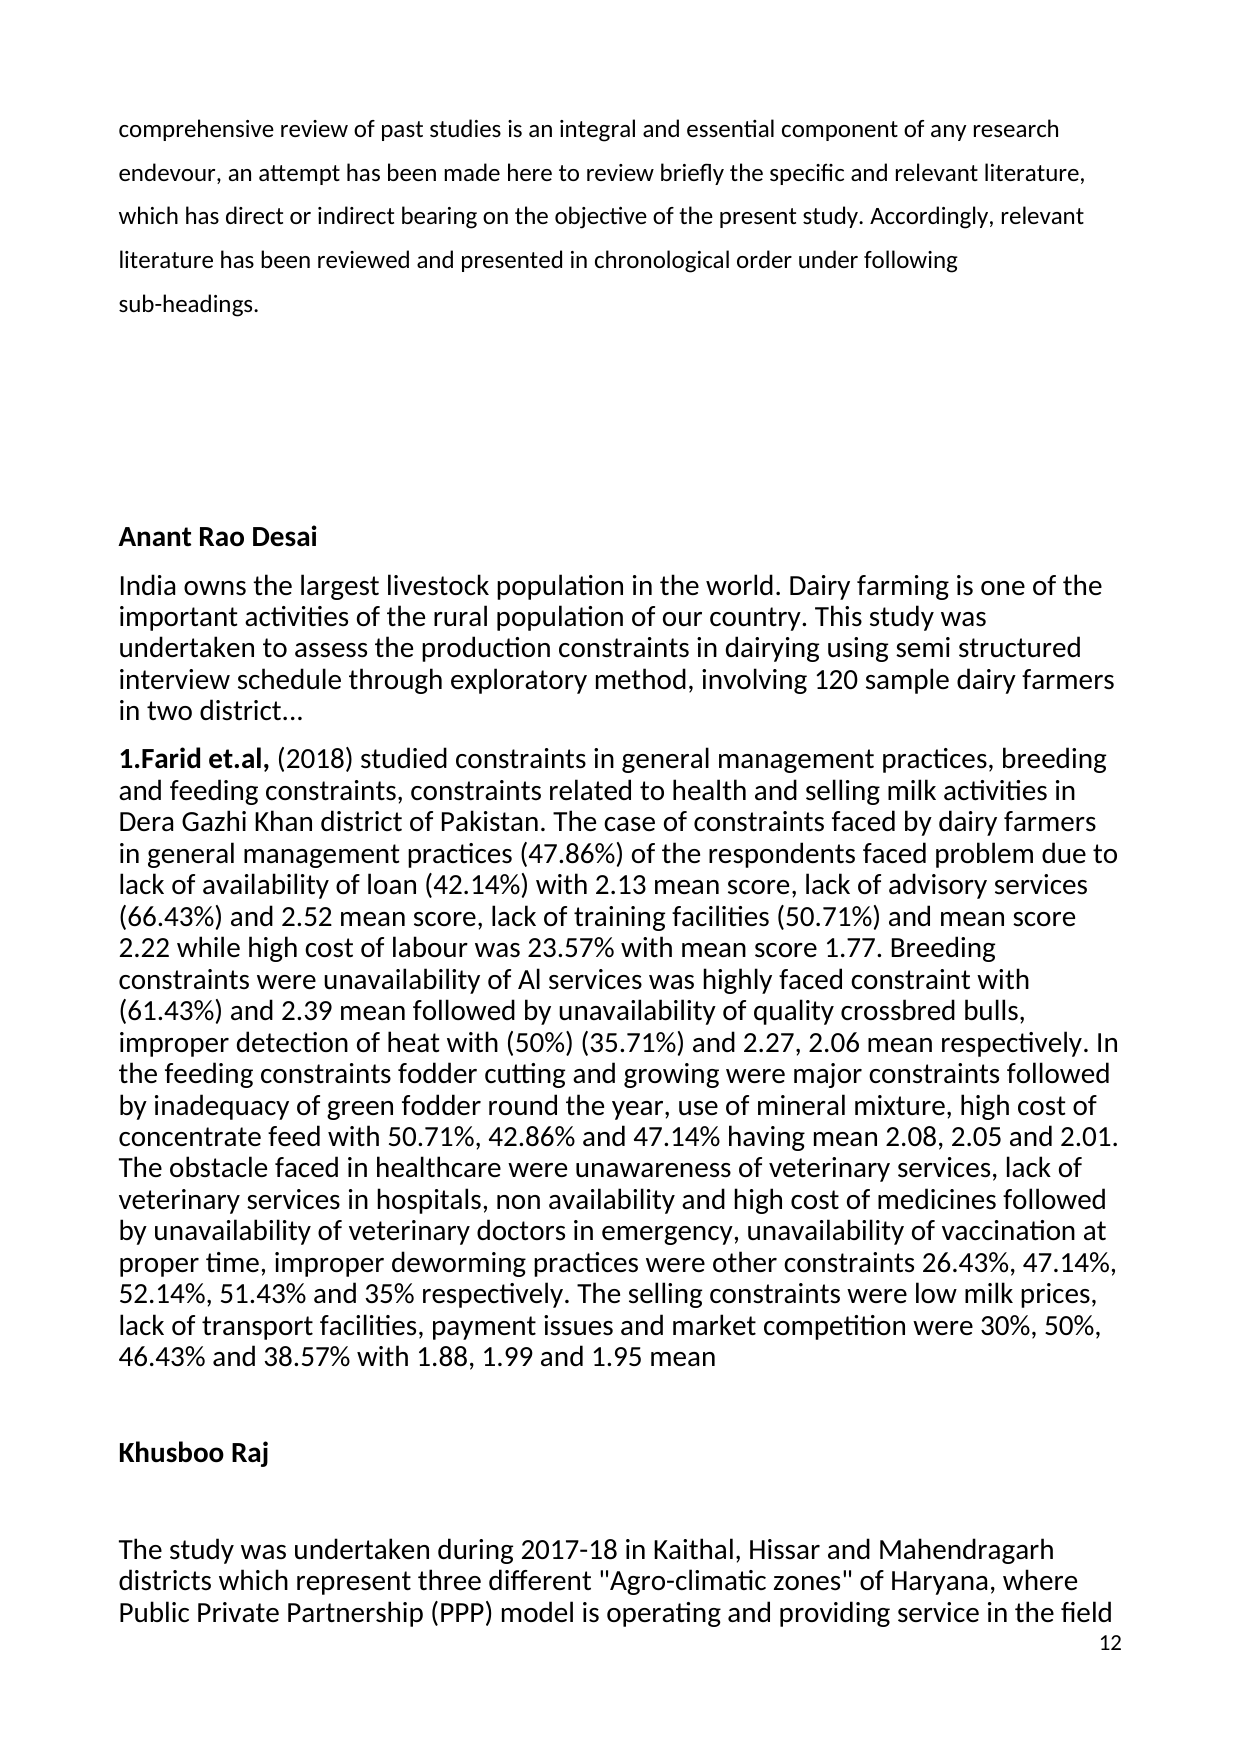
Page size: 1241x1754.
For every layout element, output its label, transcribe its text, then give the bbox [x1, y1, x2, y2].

text India owns the largest livestock population in the world. Dairy farming is one of the important activities of the rural population of our country. This study was undertaken to assess the production constraints in dairying using semi structured interview schedule through exploratory method, involving 120 sample dairy farmers in two district... [118, 573, 1122, 728]
text The study was undertaken during 2017-18 in Kaithal, Hissar and Mahendragarh districts which represent three different "Agro-climatic zones" of Haryana, where Public Private Partnership (PPP) model is operating and providing service in the field [118, 1537, 1122, 1629]
text Khusboo Raj [118, 1441, 1122, 1470]
text sub-headings. [118, 293, 1122, 318]
text 1.Farid et.al, (2018) studied constraints in general management practices, breeding and feeding constraints, constraints related to health and selling milk activities in Dera Gazhi Khan district of Pakistan. The case of constraints faced by dairy farmers in general management practices (47.86%) of the respondents faced problem due to lack of availability of loan (42.14%) with 2.13 mean score, lack of advisory services (66.43%) and 2.52 mean score, lack of training facilities (50.71%) and mean score 2.22 while high cost of labour was 23.57% with mean score 1.77. Breeding constraints were unavailability of Al services was highly faced constraint with (61.43%) and 2.39 mean followed by unavailability of quality crossbred bulls, improper detection of heat with (50%) (35.71%) and 2.27, 2.06 mean respectively. In the feeding constraints fodder cutting and growing were major constraints followed by inadequacy of green fodder round the year, use of mineral mixture, high cost of concentrate feed with 50.71%, 42.86% and 47.14% having mean 2.08, 2.05 and 2.01. The obstacle faced in healthcare were unawareness of veterinary services, lack of veterinary services in hospitals, non availability and high cost of medicines followed by unavailability of veterinary doctors in emergency, unavailability of vaccination at proper time, improper deworming practices were other constraints 26.43%, 47.14%, 52.14%, 51.43% and 35% respectively. The selling constraints were low milk prices, lack of transport facilities, payment issues and market competition were 30%, 50%, 46.43% and 38.57% with 1.88, 1.99 and 1.95 mean [118, 747, 1122, 1374]
text which has direct or indirect bearing on the objective of the present study. Accordingly, relevant [118, 206, 1122, 231]
text endevour, an attempt has been made here to review briefly the specific and relevant literature, [118, 162, 1122, 187]
text literature has been reviewed and presented in chronological order under following [118, 249, 1122, 274]
text comprehensive review of past studies is an integral and essential component of any research [118, 119, 1122, 144]
text Anant Rao Desai [118, 525, 1122, 554]
